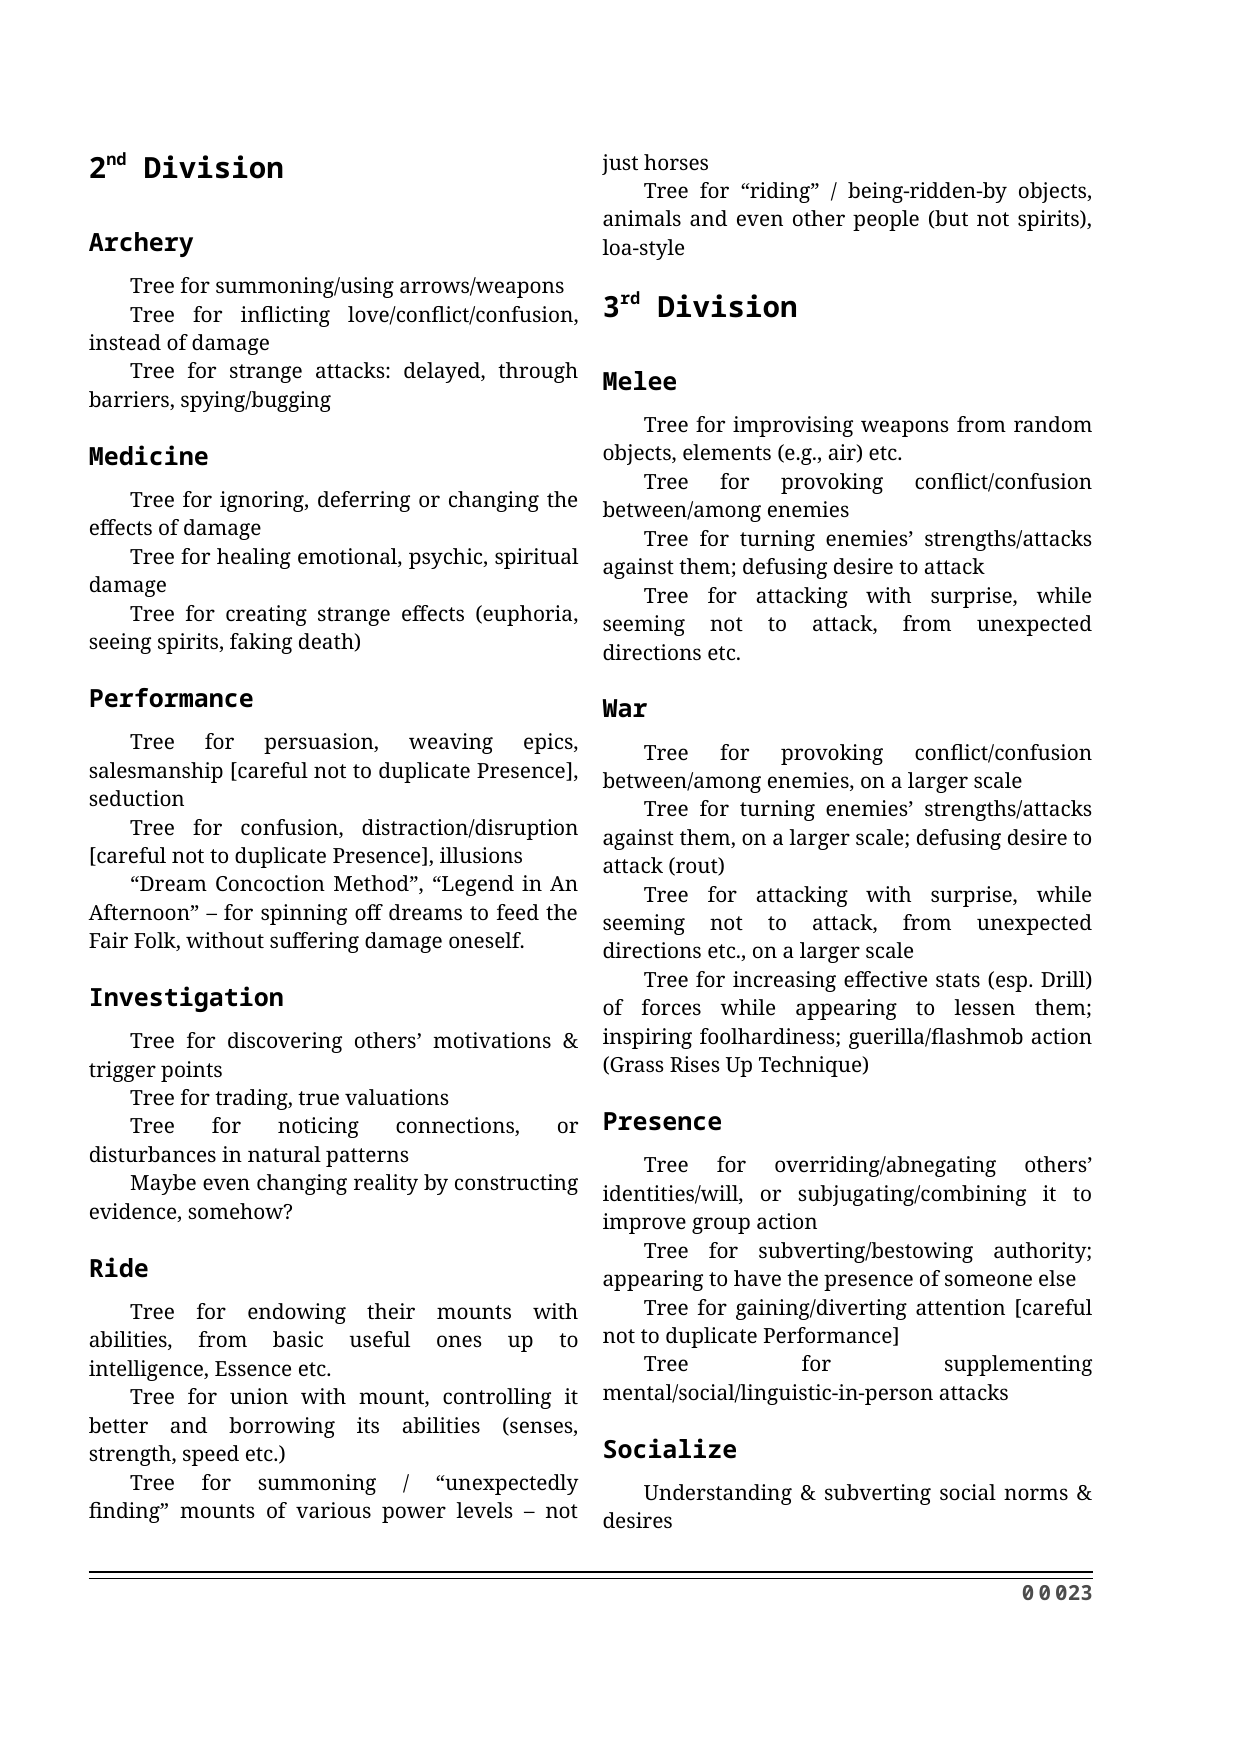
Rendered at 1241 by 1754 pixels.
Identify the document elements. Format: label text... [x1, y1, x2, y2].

text Tree for provoking conflict/confusion between/among enemies, on a larger scale [602, 738, 1093, 794]
subtitle Presence [602, 1104, 1093, 1138]
subtitle Ride [88, 1250, 579, 1284]
text Tree for healing emotional, psychic, spiritual damage [88, 542, 579, 599]
text Tree for “riding” / being-ridden-by objects, animals and even other people (but not spirits), loa-style [602, 176, 1093, 261]
text Tree for subverting/bestowing authority; appearing to have the presence of someone else [602, 1236, 1093, 1293]
text Tree for provoking conflict/confusion between/among enemies [602, 467, 1093, 524]
text Tree for summoning/using arrows/weapons [88, 271, 579, 300]
text Tree for discovering others’ motivations & trigger points [88, 1026, 579, 1083]
text Tree for gaining/diverting attention [careful not to duplicate Performance] [602, 1293, 1093, 1349]
subtitle 3rd Division [602, 286, 1093, 326]
text Tree for union with mount, controlling it better and borrowing its abilities (senses, strength, speed etc.) [88, 1382, 579, 1468]
text Tree for turning enemies’ strengths/attacks against them, on a larger scale; defusing desire to attack (rout) [602, 794, 1093, 880]
subtitle Medicine [88, 438, 579, 473]
subtitle 2nd Division [88, 148, 579, 187]
text Tree for overriding/abnegating others’ identities/will, or subjugating/combining it to improve group action [602, 1150, 1093, 1236]
text Maybe even changing reality by constructing evidence, somehow? [88, 1168, 579, 1225]
text Tree for strange attacks: delayed, through barriers, spying/bugging [88, 357, 579, 413]
subtitle Socialize [602, 1431, 1093, 1465]
subtitle War [602, 691, 1093, 725]
text Tree for trading, true valuations [88, 1083, 579, 1112]
subtitle Investigation [88, 980, 579, 1014]
text Tree for attacking with surprise, while seeming not to attack, from unexpected directions etc., on a larger scale [602, 880, 1093, 965]
subtitle Melee [602, 363, 1093, 398]
subtitle Archery [88, 225, 579, 259]
text Tree for summoning / “unexpectedly finding” mounts of various power levels – not [88, 1468, 579, 1524]
text Tree for creating strange effects (euphoria, seeing spirits, faking death) [88, 599, 579, 656]
text Tree for supplementing mental/social/linguistic-in-person attacks [602, 1349, 1093, 1406]
text “Dream Concoction Method”, “Legend in An Afternoon” – for spinning off dreams to feed the Fair Folk, without suffering damage oneself. [88, 869, 579, 955]
text Tree for attacking with surprise, while seeming not to attack, from unexpected directions etc. [602, 581, 1093, 666]
text Tree for ignoring, deferring or changing the effects of damage [88, 485, 579, 542]
text Tree for inflicting love/conflict/confusion, instead of damage [88, 300, 579, 357]
text Tree for confusion, distraction/disruption [careful not to duplicate Presence], illusions [88, 813, 579, 869]
text Tree for increasing effective stats (esp. Drill) of forces while appearing to lessen them; inspiring foolhardiness; guerilla/flashmob action (Grass Rises Up Technique) [602, 965, 1093, 1079]
text Understanding & subverting social norms & desires [602, 1478, 1093, 1535]
text Tree for turning enemies’ strengths/attacks against them; defusing desire to attack [602, 524, 1093, 581]
text Tree for improvising weapons from random objects, elements (e.g., air) etc. [602, 410, 1093, 467]
subtitle Performance [88, 681, 579, 715]
text Tree for noticing connections, or disturbances in natural patterns [88, 1112, 579, 1168]
text Tree for endowing their mounts with abilities, from basic useful ones up to intelligence, Essence etc. [88, 1297, 579, 1382]
text just horses [602, 148, 1093, 176]
text Tree for persuasion, weaving epics, salesmanship [careful not to duplicate Presence], seduction [88, 727, 579, 813]
